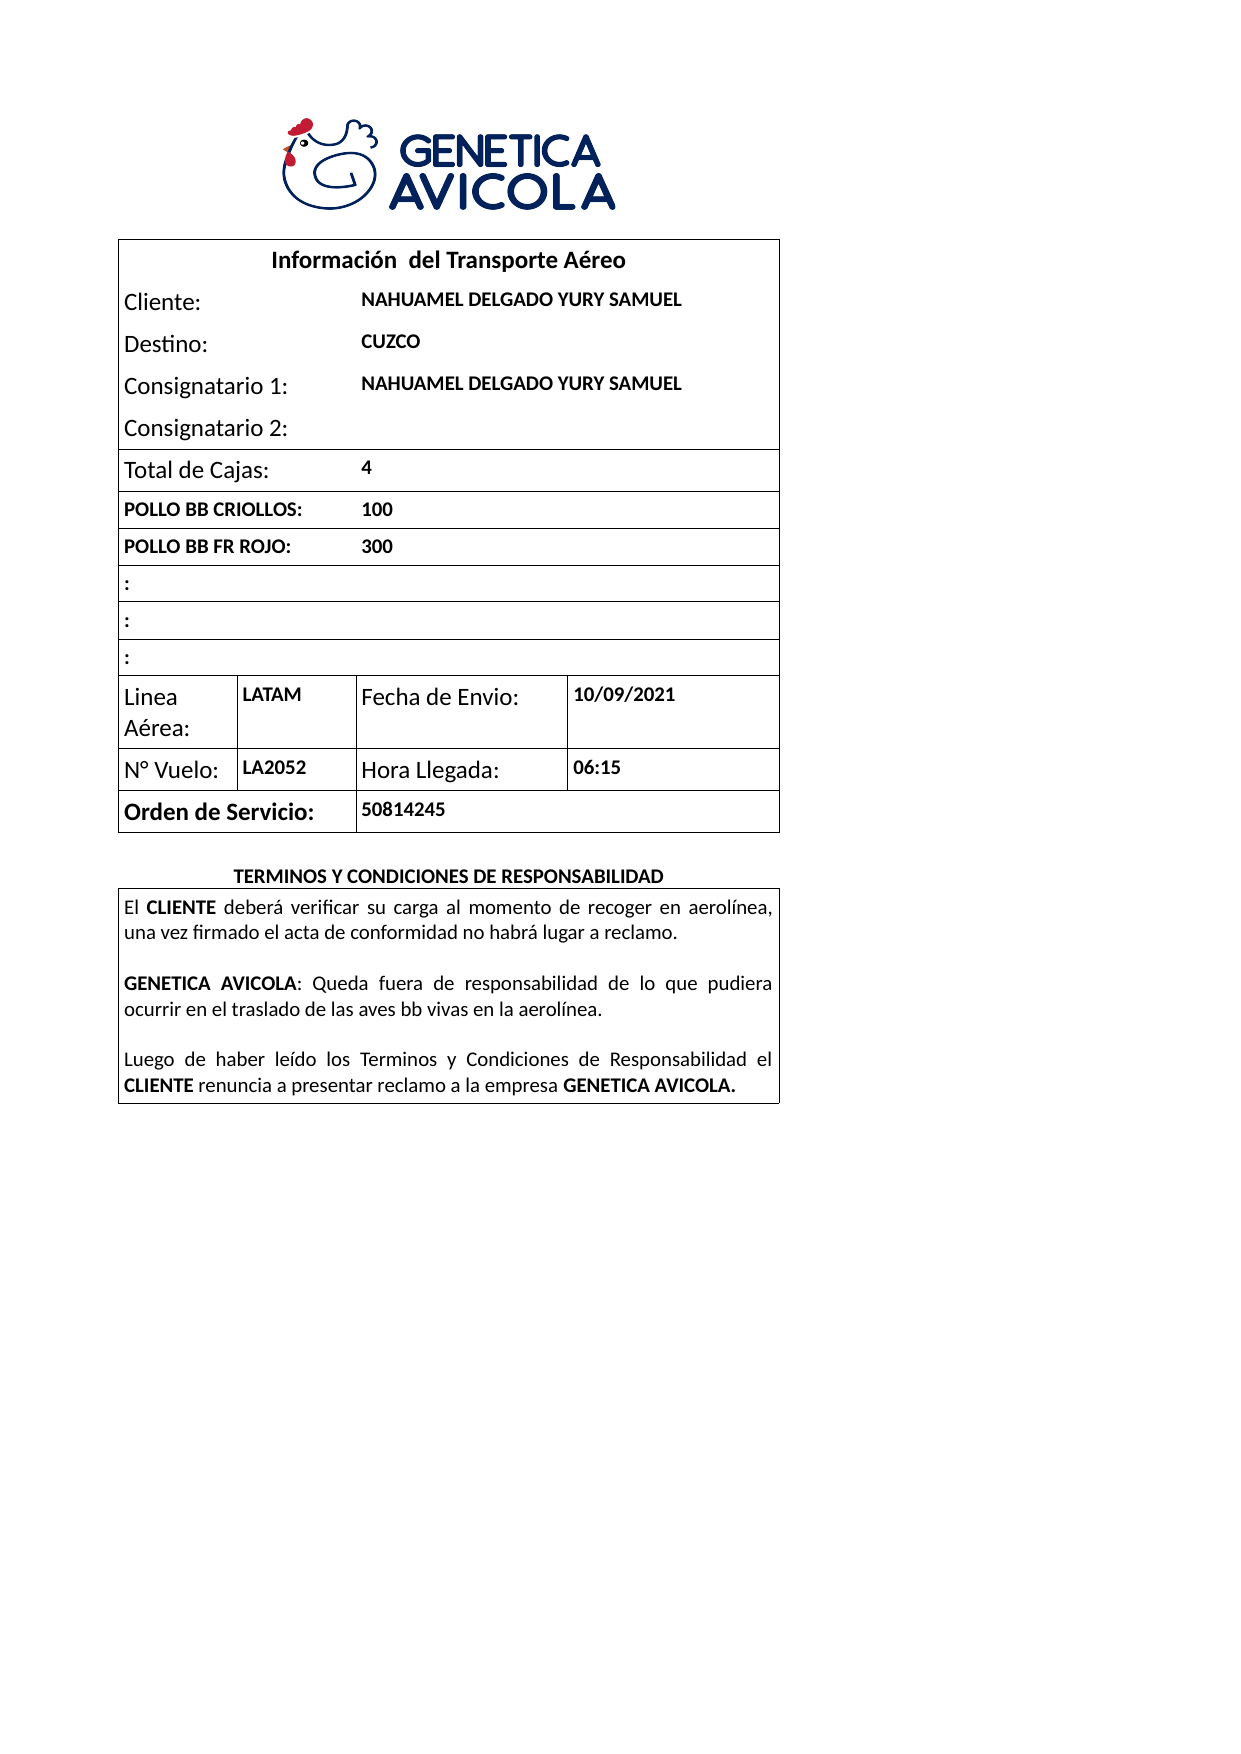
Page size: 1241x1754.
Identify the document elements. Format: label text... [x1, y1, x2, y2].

table_cell Consignatario 2: [119, 406, 356, 448]
table_cell 10/09/2021 [568, 676, 779, 748]
table_cell [356, 640, 779, 675]
table_cell LATAM [238, 676, 356, 748]
table_cell POLLO BB CRIOLLOS: [119, 492, 356, 527]
table_cell 06:15 [568, 749, 779, 790]
table_cell CUZCO [356, 323, 779, 364]
table_cell Orden de Servicio: [119, 791, 356, 832]
table_cell POLLO BB FR ROJO: [119, 529, 356, 564]
table_cell LA2052 [238, 749, 356, 790]
table_cell [356, 566, 779, 601]
table_cell 300 [356, 529, 779, 564]
table_cell 100 [356, 492, 779, 527]
table_cell : [119, 640, 356, 675]
table_cell N° Vuelo: [119, 749, 237, 790]
table_cell Hora Llegada: [357, 749, 567, 790]
picture [282, 118, 616, 210]
table_cell NAHUAMEL DELGADO YURY SAMUEL [356, 281, 779, 322]
table_cell NAHUAMEL DELGADO YURY SAMUEL [356, 365, 779, 406]
table_cell El CLIENTE deberá verificar su carga al momento de recoger en aerolínea, una vez firmado el acta de conformidad no habrá lugar a reclamo. GENETICA AVICOLA: Queda fuera de responsabilidad de lo que pudiera ocurrir en el traslado de las aves bb vivas en la aerolínea. Luego de haber leído los Terminos y Condiciones de Responsabilidad el CLIENTE renuncia a presentar reclamo a la empresa GENETICA AVICOLA. [119, 889, 779, 1103]
table_cell TERMINOS Y CONDICIONES DE RESPONSABILIDAD [118, 833, 779, 888]
table_cell : [119, 602, 356, 638]
table_cell [356, 602, 779, 638]
table_cell Linea Aérea: [119, 676, 237, 748]
table_cell Consignatario 1: [119, 365, 356, 406]
table_cell Cliente: [119, 281, 356, 322]
table_cell : [119, 566, 356, 601]
table_cell 50814245 [357, 791, 779, 832]
table_cell 4 [356, 450, 779, 491]
table_cell [356, 406, 779, 448]
table_header Información del Transporte Aéreo [119, 240, 779, 281]
table_cell Destino: [119, 323, 356, 364]
table_cell Total de Cajas: [119, 450, 356, 491]
table_cell Fecha de Envio: [357, 676, 567, 748]
